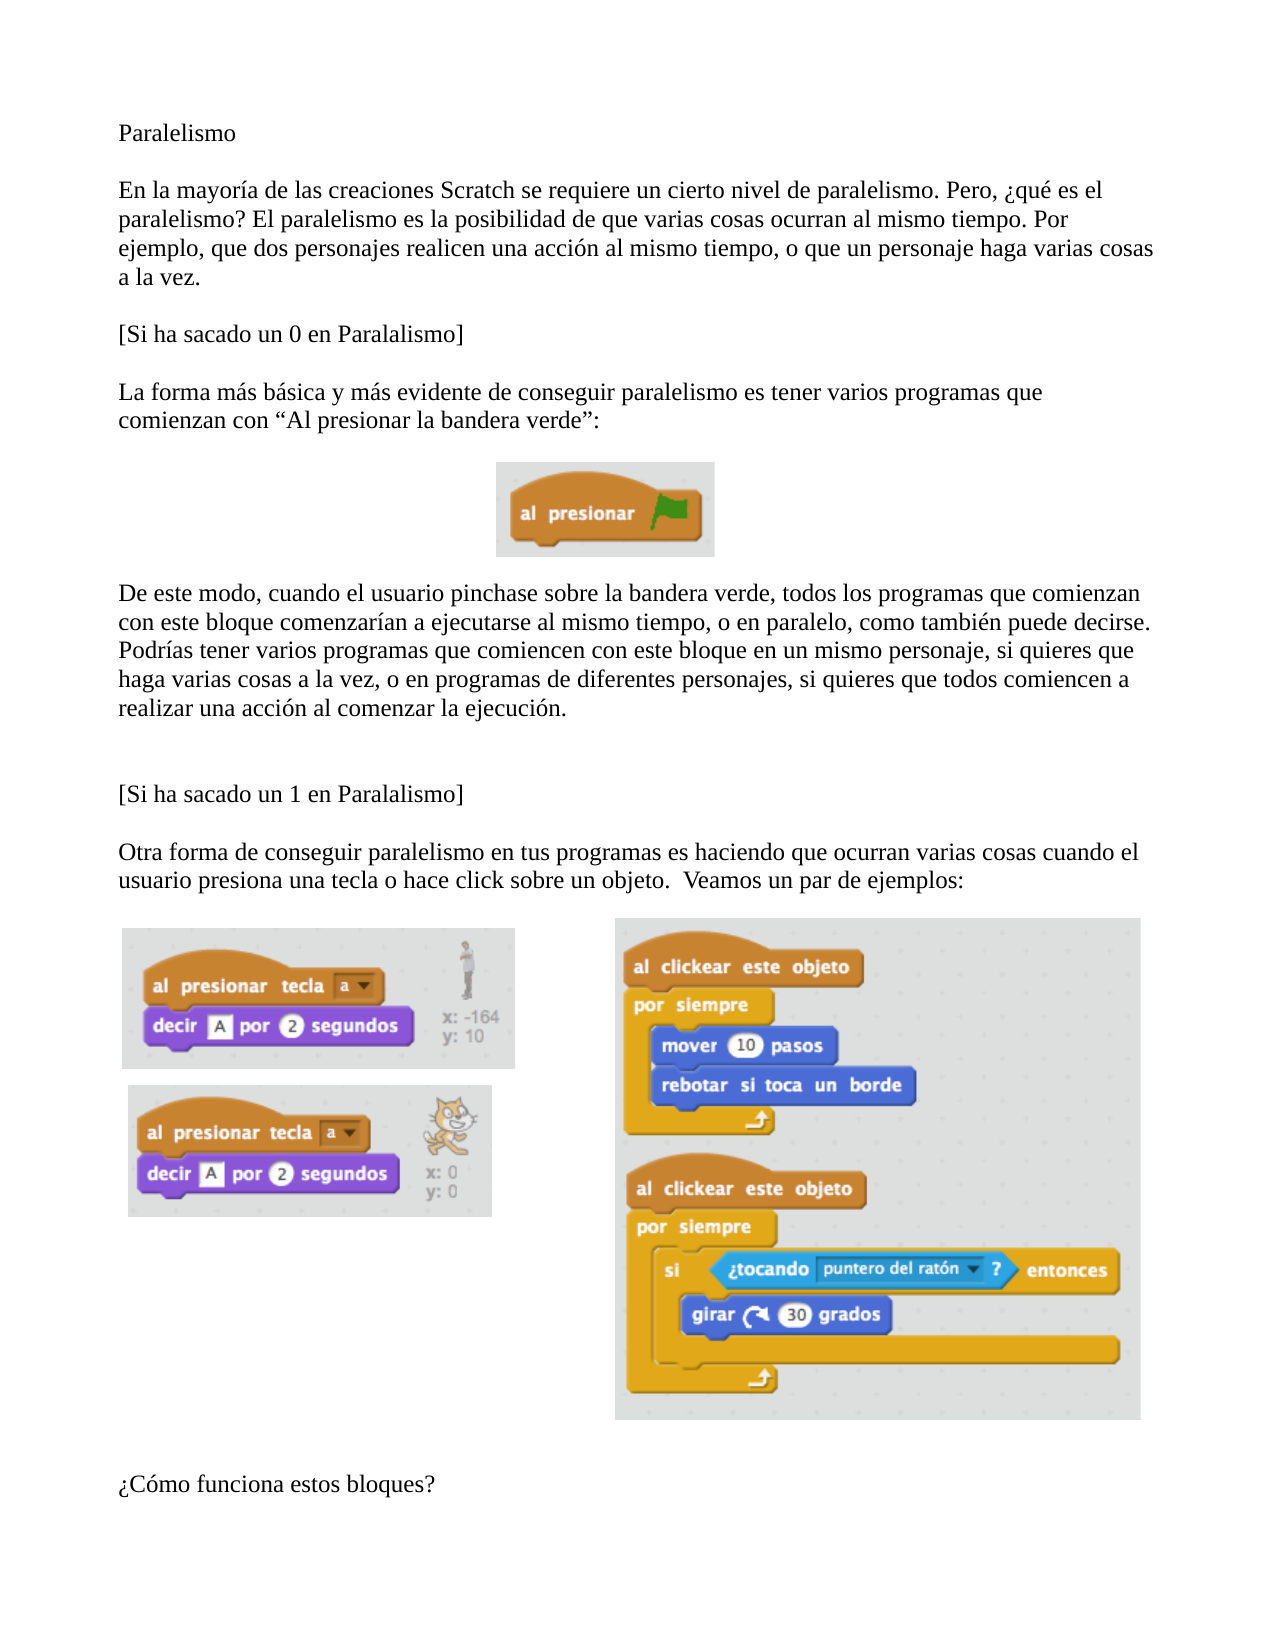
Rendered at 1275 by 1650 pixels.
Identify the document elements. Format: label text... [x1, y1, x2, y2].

picture [127, 1085, 492, 1217]
text Otra forma de conseguir paralelismo en tus programas es haciendo que ocurran varias cosas cuando el usuario presiona una tecla o hace click sobre un objeto. Veamos un par de ejemplos: [118, 837, 1157, 894]
picture [122, 928, 516, 1069]
text En la mayoría de las creaciones Scratch se requiere un cierto nivel de paralelismo. Pero, ¿qué es el paralelismo? El paralelismo es la posibilidad de que varias cosas ocurran al mismo tiempo. Por ejemplo, que dos personajes realicen una acción al mismo tiempo, o que un personaje haga varias cosas a la vez. [118, 176, 1157, 291]
picture [496, 462, 715, 557]
text Paralelismo [118, 118, 1157, 147]
text ¿Cómo funciona estos bloques? [118, 1469, 1157, 1498]
text [Si ha sacado un 1 en Paralalismo] [118, 779, 1157, 808]
text [Si ha sacado un 0 en Paralalismo] [118, 319, 1157, 348]
text La forma más básica y más evidente de conseguir paralelismo es tener varios programas que comienzan con “Al presionar la bandera verde”: [118, 377, 1157, 434]
text De este modo, cuando el usuario pinchase sobre la bandera verde, todos los programas que comienzan con este bloque comenzarían a ejecutarse al mismo tiempo, o en paralelo, como también puede decirse. Podrías tener varios programas que comiencen con este bloque en un mismo personaje, si quieres que haga varias cosas a la vez, o en programas de diferentes personajes, si quieres que todos comiencen a realizar una acción al comenzar la ejecución. [118, 578, 1157, 722]
picture [615, 918, 1141, 1420]
